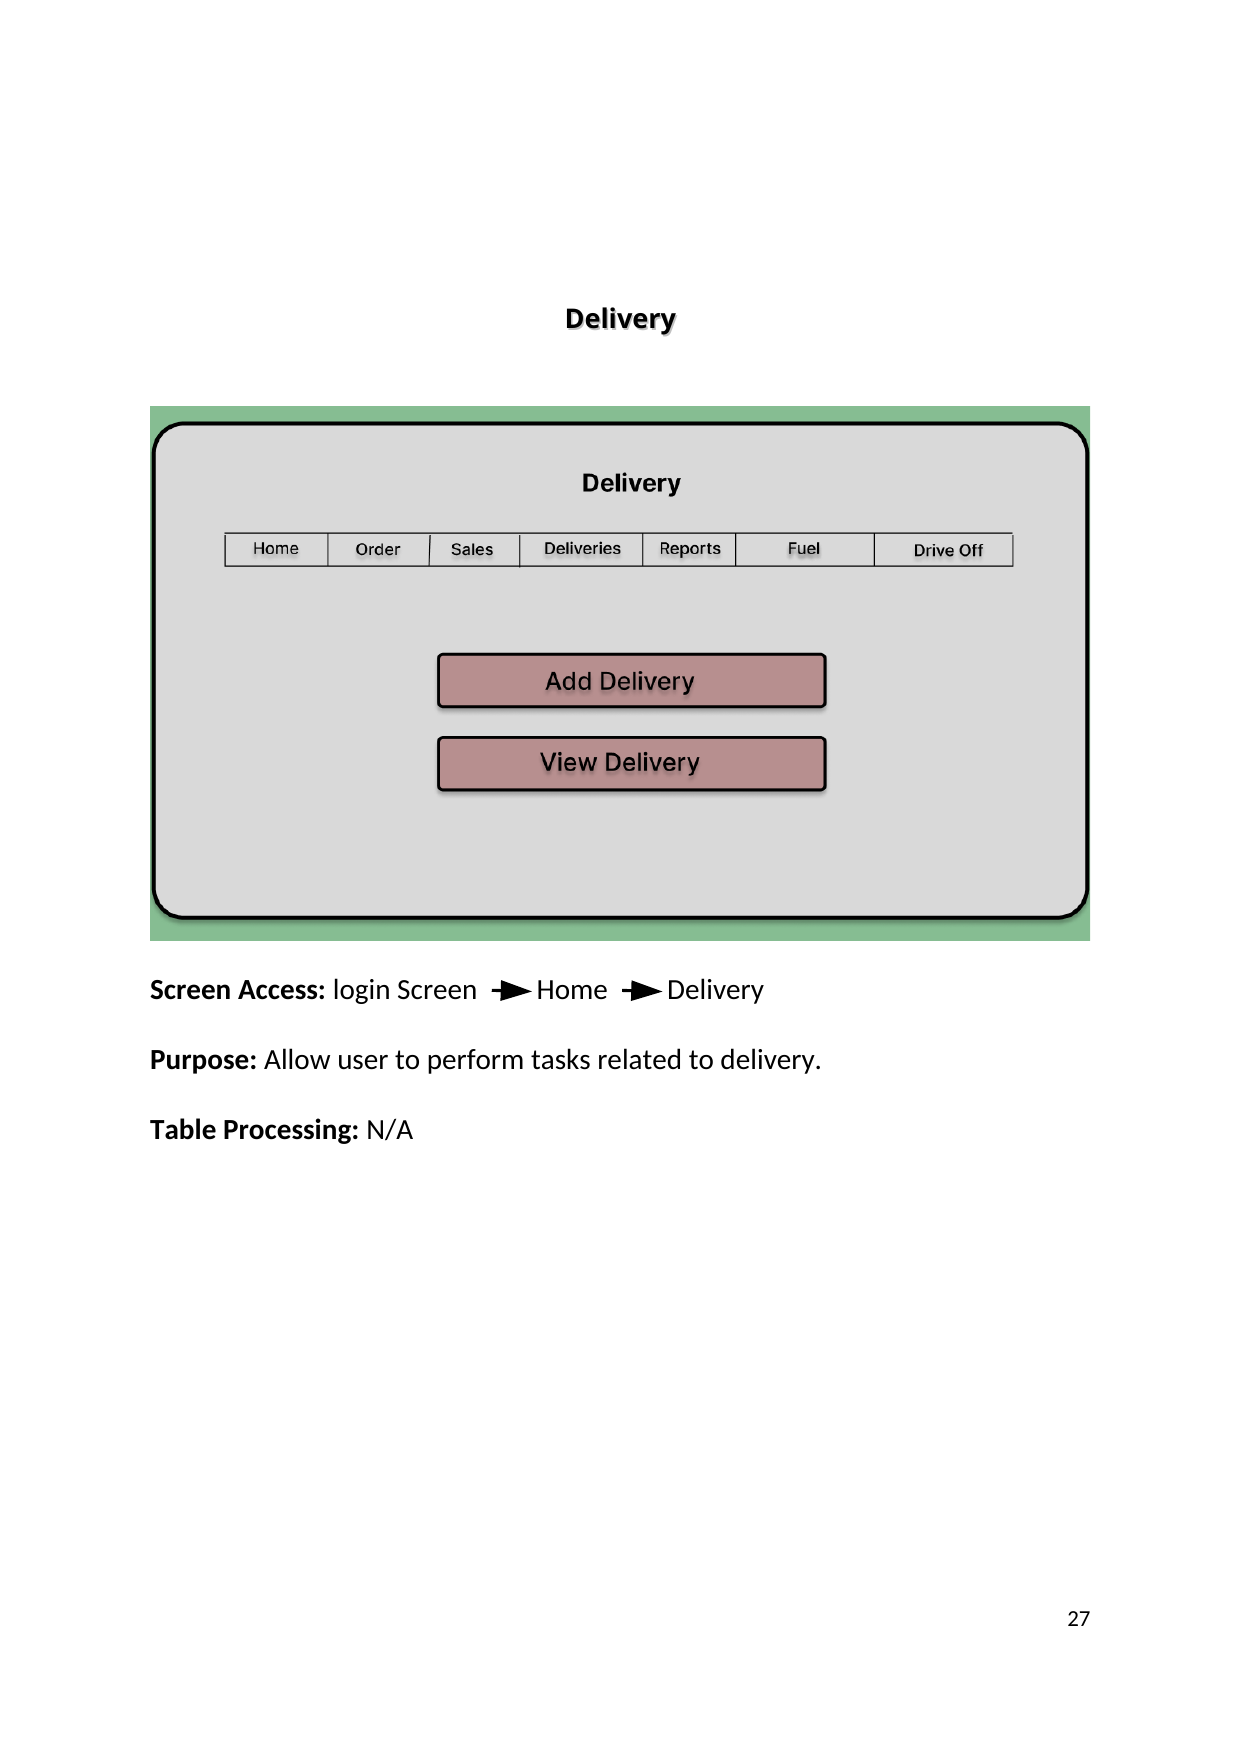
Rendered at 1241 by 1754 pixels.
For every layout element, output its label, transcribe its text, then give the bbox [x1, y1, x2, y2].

text Purpose: Allow user to perform tasks related to delivery. [150, 1041, 1090, 1076]
text Table Processing: N/A [150, 1111, 1090, 1147]
text Screen Access: login Screen Home Delivery [150, 971, 1090, 1006]
subtitle Delivery [150, 299, 1090, 336]
